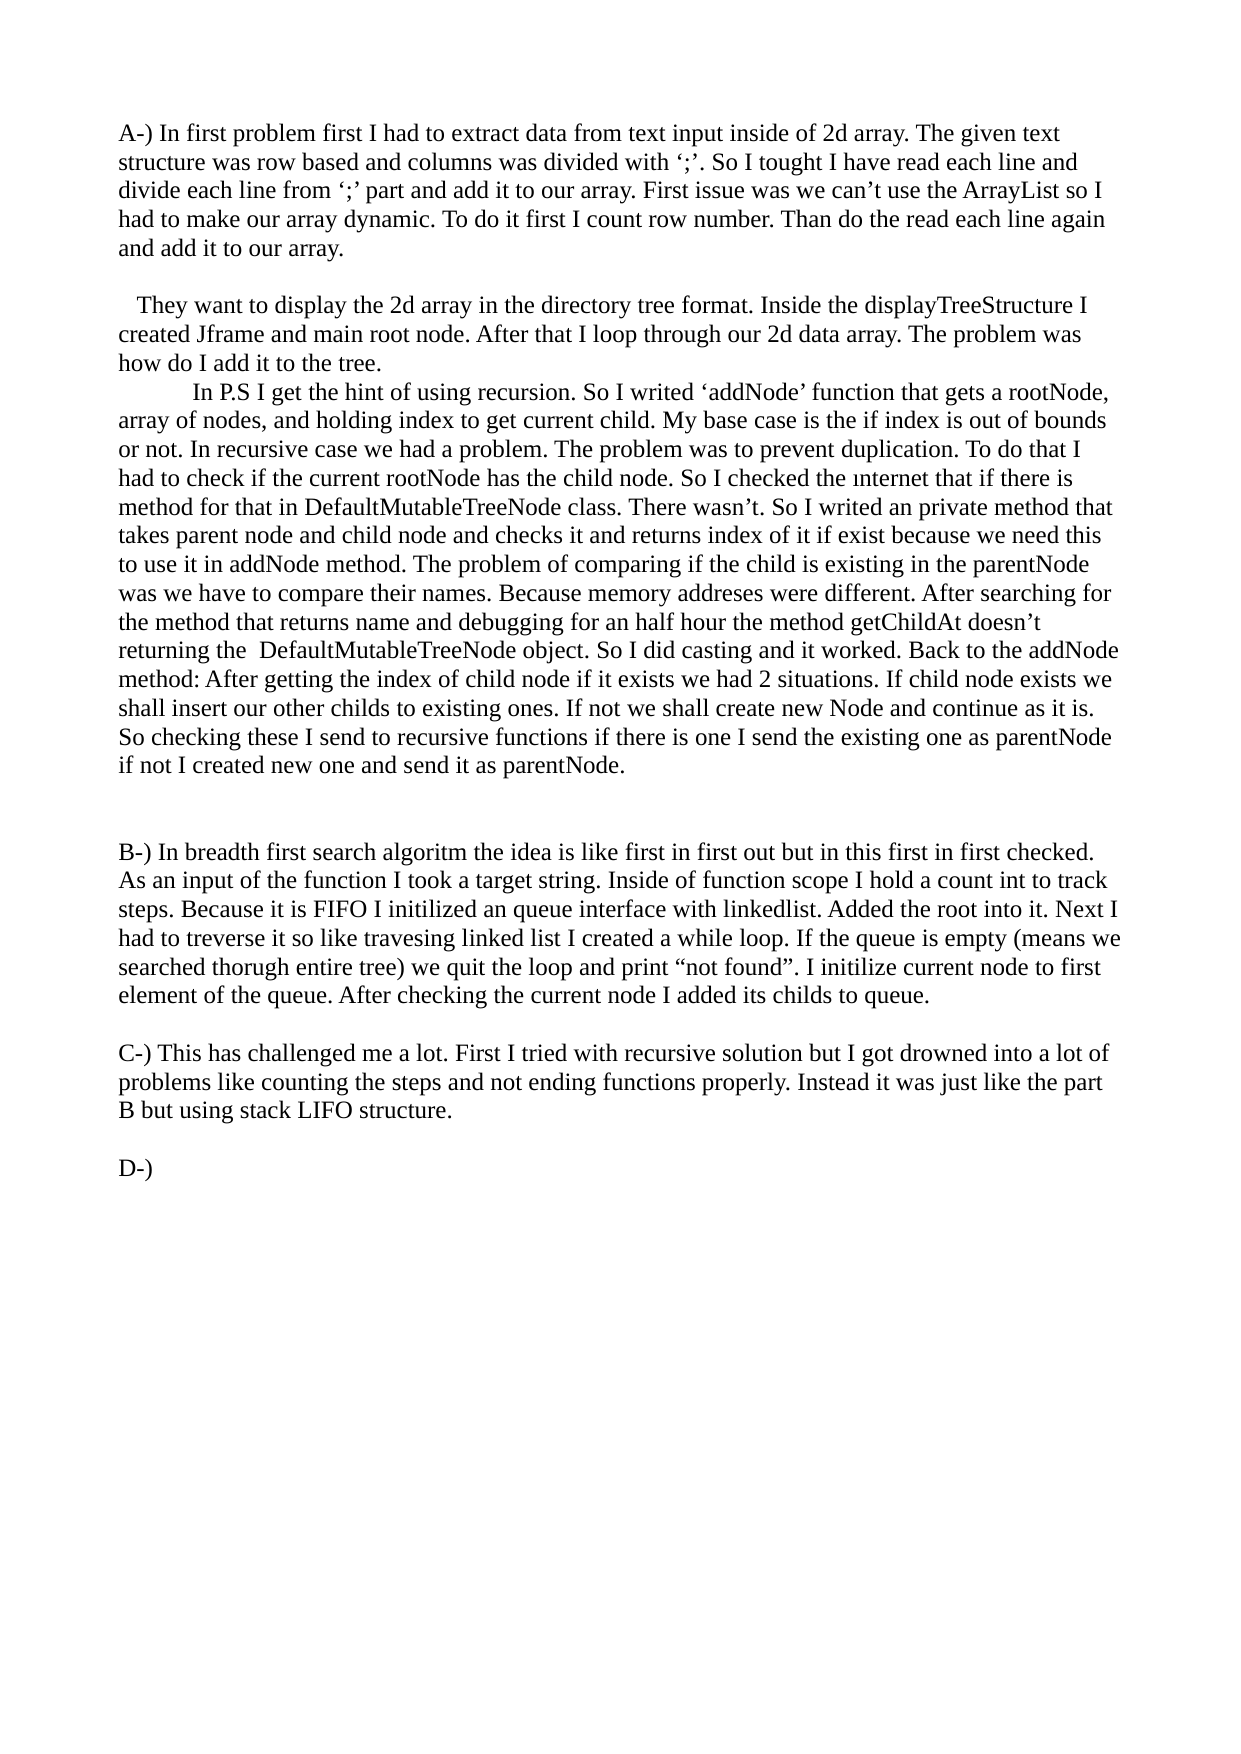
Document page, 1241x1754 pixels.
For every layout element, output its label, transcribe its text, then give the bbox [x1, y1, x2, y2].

text B-) In breadth first search algoritm the idea is like first in first out but in this first in first checked. As an input of the function I took a target string. Inside of function scope I hold a count int to track steps. Because it is FIFO I initilized an queue interface with linkedlist. Added the root into it. Next I had to treverse it so like travesing linked list I created a while loop. If the queue is empty (means we searched thorugh entire tree) we quit the loop and print “not found”. I initilize current node to first element of the queue. After checking the current node I added its childs to queue. [118, 837, 1122, 1009]
text In P.S I get the hint of using recursion. So I writed ‘addNode’ function that gets a rootNode, array of nodes, and holding index to get current child. My base case is the if index is out of bounds or not. In recursive case we had a problem. The problem was to prevent duplication. To do that I had to check if the current rootNode has the child node. So I checked the ınternet that if there is method for that in DefaultMutableTreeNode class. There wasn’t. So I writed an private method that takes parent node and child node and checks it and returns index of it if exist because we need this to use it in addNode method. The problem of comparing if the child is existing in the parentNode was we have to compare their names. Because memory addreses were different. After searching for the method that returns name and debugging for an half hour the method getChildAt doesn’t returning the DefaultMutableTreeNode object. So I did casting and it worked. Back to the addNode method: After getting the index of child node if it exists we had 2 situations. If child node exists we shall insert our other childs to existing ones. If not we shall create new Node and continue as it is. So checking these I send to recursive functions if there is one I send the existing one as parentNode if not I created new one and send it as parentNode. [118, 377, 1122, 779]
text C-) This has challenged me a lot. First I tried with recursive solution but I got drowned into a lot of problems like counting the steps and not ending functions properly. Instead it was just like the part B but using stack LIFO structure. [118, 1038, 1122, 1124]
text They want to display the 2d array in the directory tree format. Inside the displayTreeStructure I created Jframe and main root node. After that I loop through our 2d data array. The problem was how do I add it to the tree. [118, 291, 1122, 377]
text A-) In first problem first I had to extract data from text input inside of 2d array. The given text structure was row based and columns was divided with ‘;’. So I tought I have read each line and divide each line from ‘;’ part and add it to our array. First issue was we can’t use the ArrayList so I had to make our array dynamic. To do it first I count row number. Than do the read each line again and add it to our array. [118, 118, 1122, 262]
text D-) [118, 1153, 1122, 1182]
